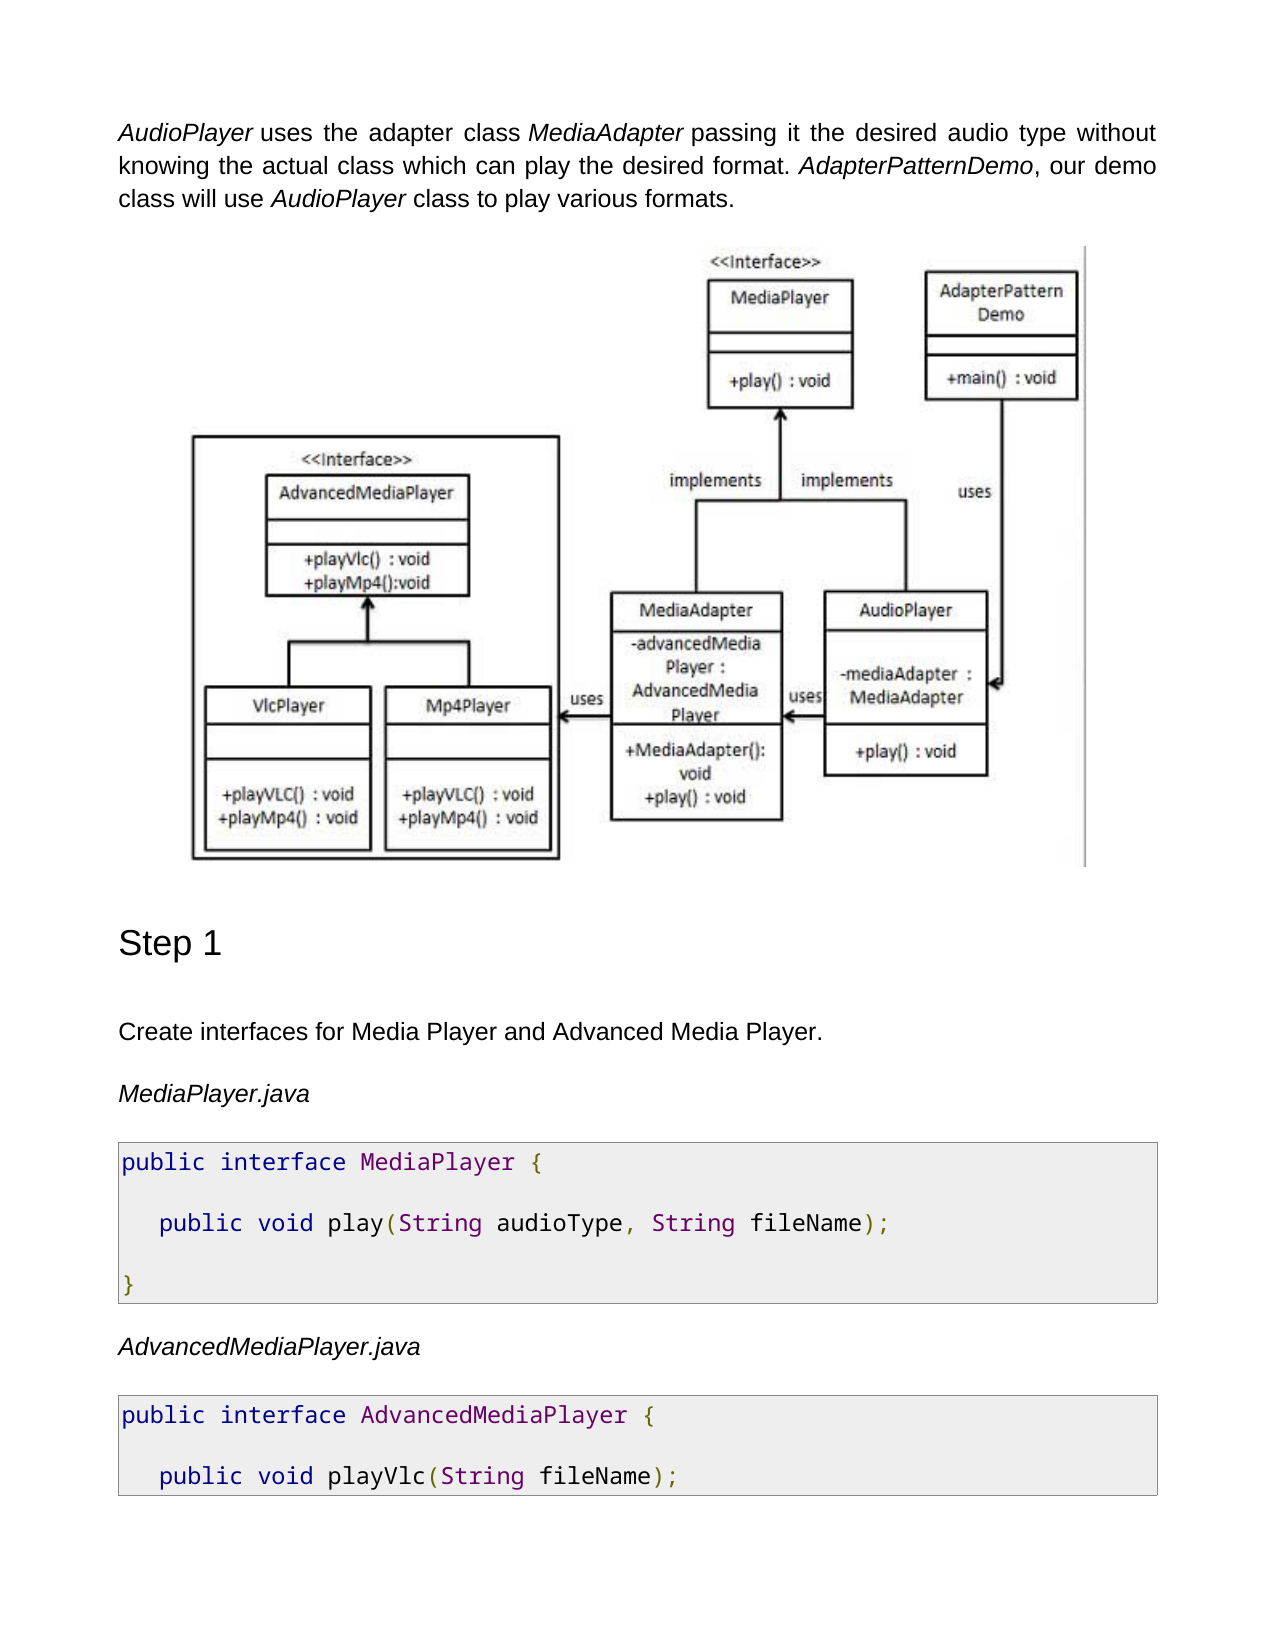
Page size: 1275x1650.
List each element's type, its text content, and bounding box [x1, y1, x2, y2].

text } [119, 1264, 1157, 1303]
text public interface MediaPlayer { [119, 1143, 1157, 1177]
text public void playVlc(String fileName); [119, 1456, 1157, 1495]
text AdvancedMediaPlayer.java [118, 1332, 1157, 1361]
picture [188, 246, 1087, 867]
text Create interfaces for Media Player and Advanced Media Player. [118, 1017, 1157, 1045]
subtitle Step 1 [118, 921, 1157, 963]
text public interface AdvancedMediaPlayer { [119, 1396, 1157, 1430]
text AudioPlayer uses the adapter class MediaAdapter passing it the desired audio type without knowing the actual class which can play the desired format. AdapterPatternDemo, our demo class will use AudioPlayer class to play various formats. [118, 118, 1157, 213]
text public void play(String audioType, String fileName); [119, 1203, 1157, 1238]
text MediaPlayer.java [118, 1079, 1157, 1108]
